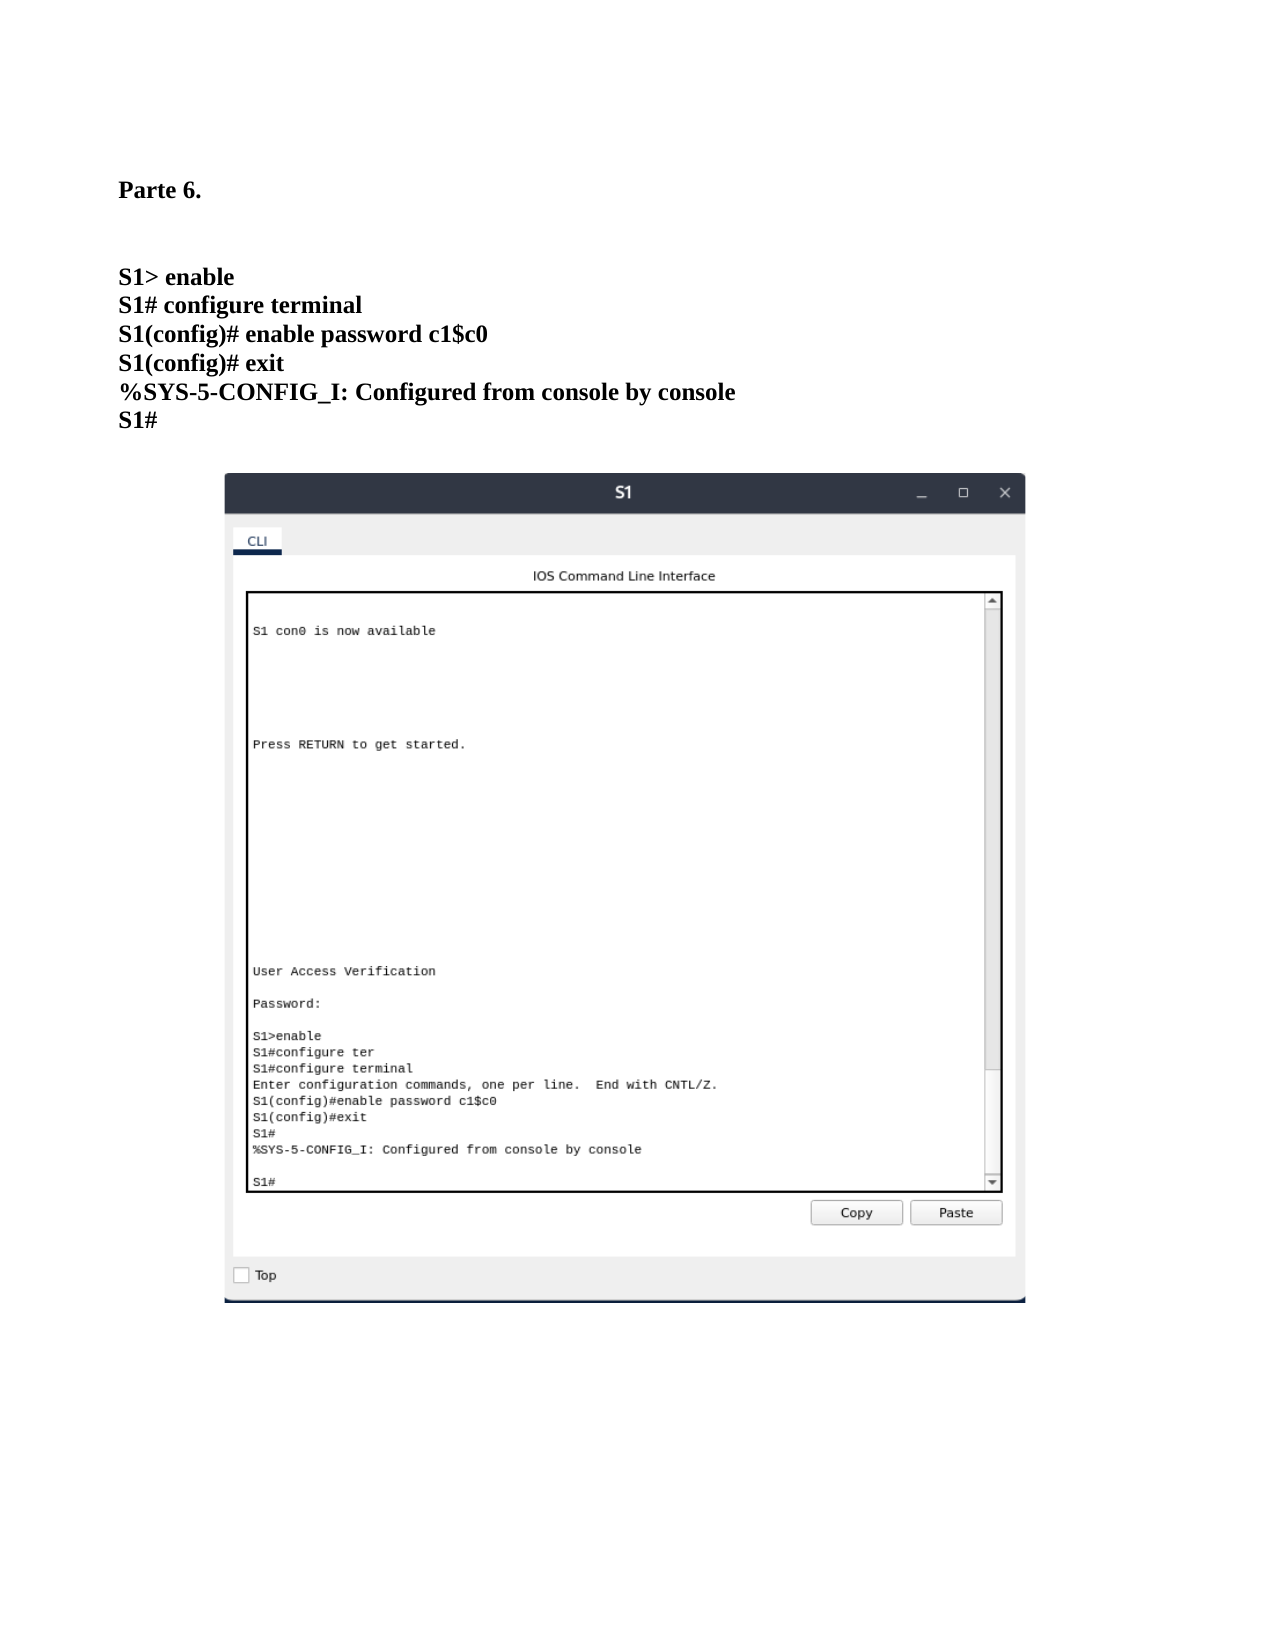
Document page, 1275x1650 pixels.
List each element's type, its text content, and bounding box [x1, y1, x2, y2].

picture [224, 473, 1026, 1303]
text S1# [118, 406, 1157, 434]
text S1# configure terminal [118, 291, 1157, 319]
text S1> enable [118, 262, 1157, 291]
text %SYS-5-CONFIG_I: Configured from console by console [118, 377, 1157, 406]
text Parte 6. [118, 176, 1157, 204]
text S1(config)# exit [118, 348, 1157, 377]
text S1(config)# enable password c1$c0 [118, 319, 1157, 348]
